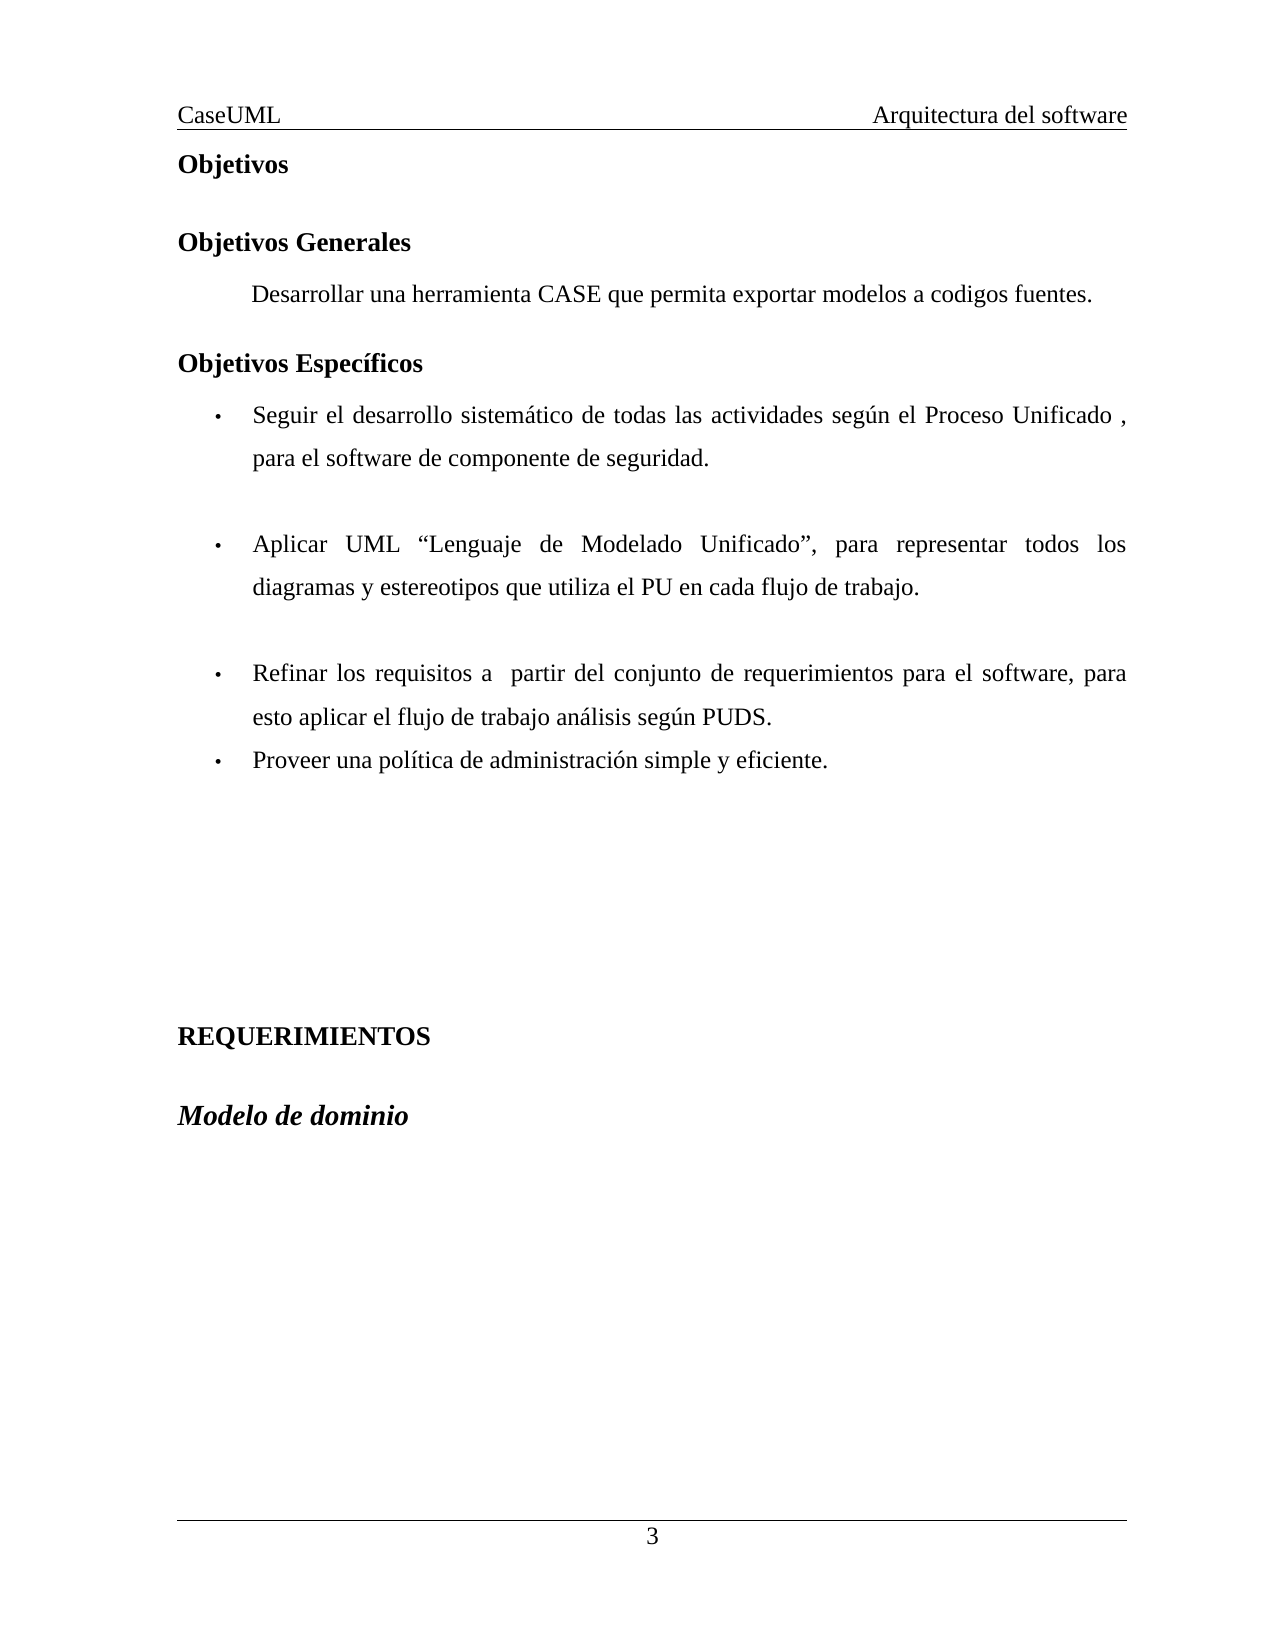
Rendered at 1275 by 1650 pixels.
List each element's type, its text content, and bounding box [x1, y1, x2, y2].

subtitle Objetivos Generales [177, 226, 1127, 257]
list Seguir el desarrollo sistemático de todas las actividades según el Proceso Unificado , para el software de componente de seguridad. [215, 400, 1127, 472]
list Refinar los requisitos a partir del conjunto de requerimientos para el software, para esto aplicar el flujo de trabajo análisis según PUDS. [215, 658, 1127, 730]
text Desarrollar una herramienta CASE que permita exportar modelos a codigos fuentes. [177, 279, 1127, 307]
subtitle Modelo de dominio [177, 1098, 1127, 1132]
subtitle Objetivos Específicos [177, 347, 1127, 378]
list Aplicar UML “Lenguaje de Modelado Unificado”, para representar todos los diagramas y estereotipos que utiliza el PU en cada flujo de trabajo. [215, 529, 1127, 601]
subtitle REQUERIMIENTOS [177, 1020, 1127, 1051]
list Proveer una política de administración simple y eficiente. [215, 745, 1127, 773]
subtitle Objetivos [177, 148, 1127, 179]
